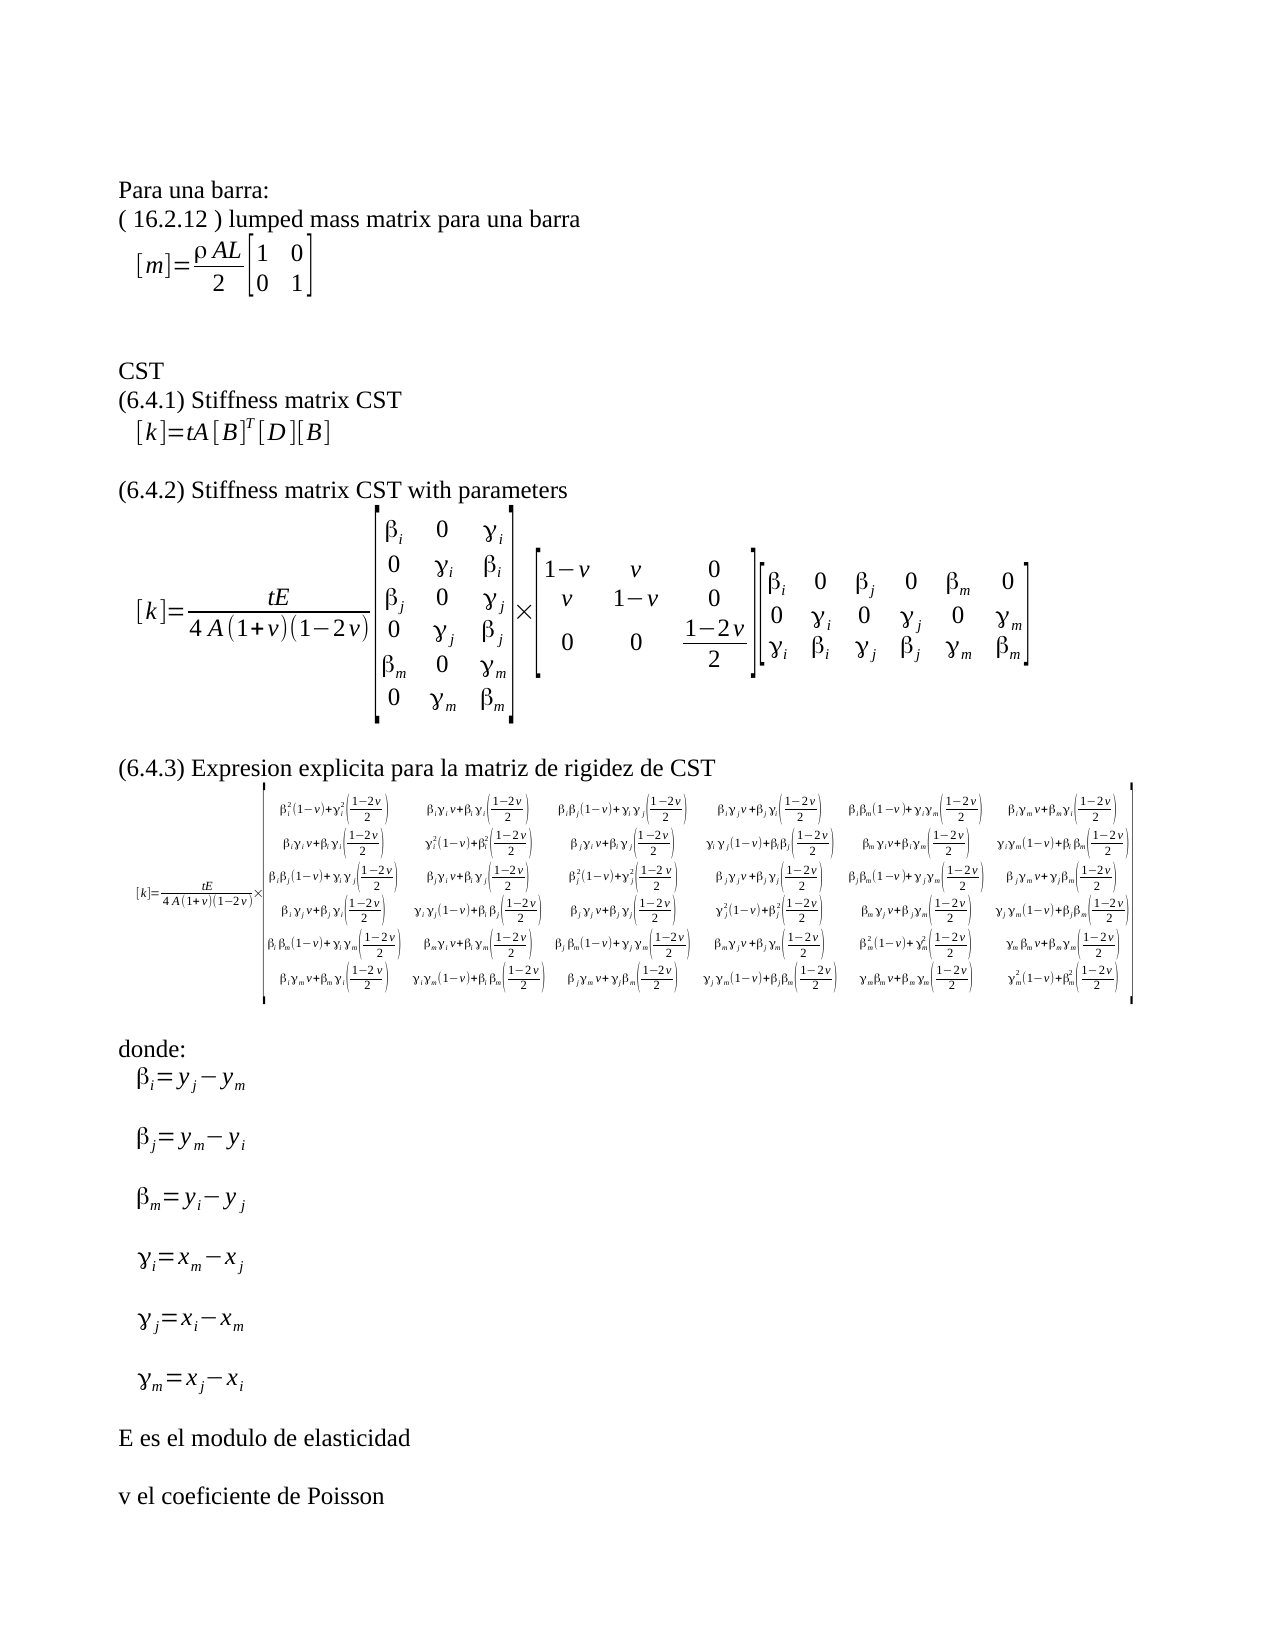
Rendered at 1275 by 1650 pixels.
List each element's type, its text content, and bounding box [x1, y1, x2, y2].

text (6.4.2) Stiffness matrix CST with parameters [118, 475, 1157, 503]
text CST [118, 356, 1157, 385]
text Para una barra: [118, 176, 1157, 204]
text v el coeficiente de Poisson [118, 1481, 1157, 1510]
text (6.4.1) Stiffness matrix CST [118, 385, 1157, 414]
text (6.4.3) Expresion explicita para la matriz de rigidez de CST [118, 753, 1157, 782]
text E es el modulo de elasticidad [118, 1423, 1157, 1452]
text donde: [118, 1034, 1157, 1062]
text ( 16.2.12 ) lumped mass matrix para una barra [118, 204, 1157, 233]
